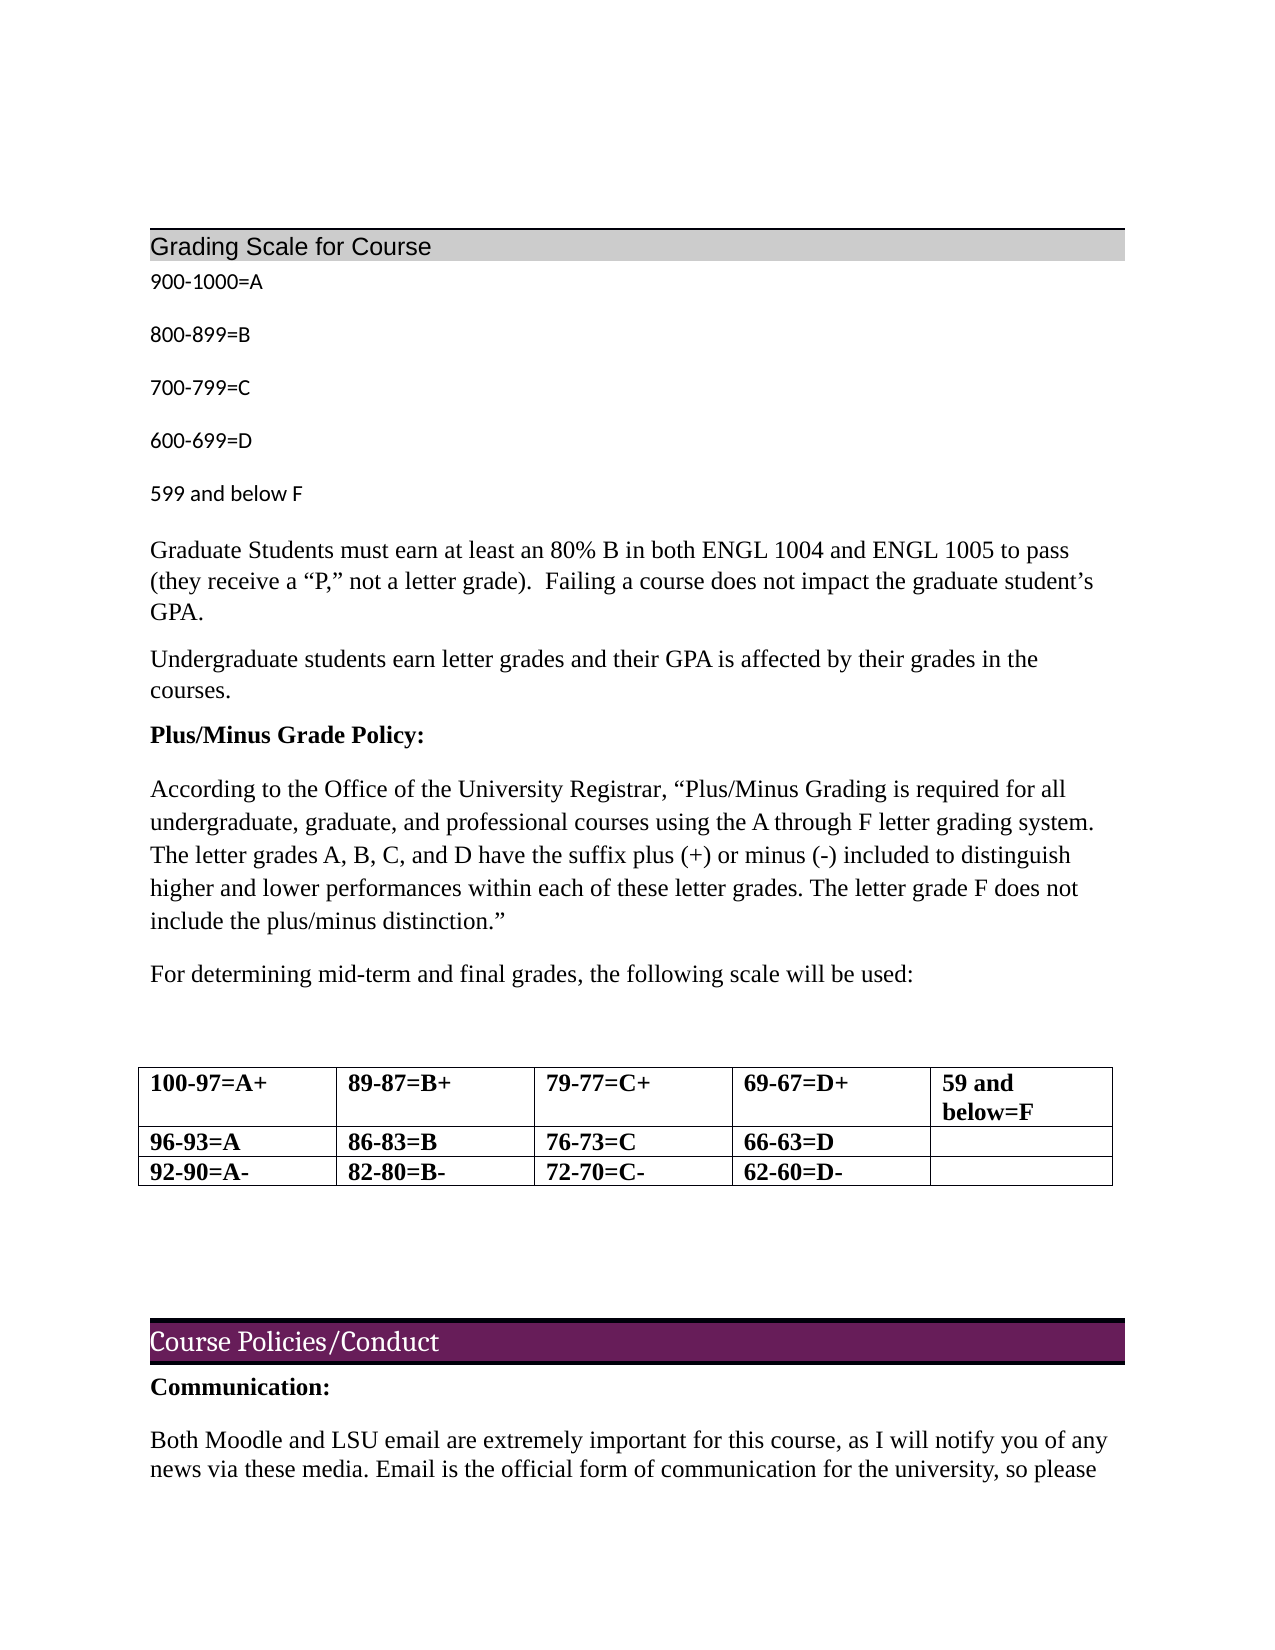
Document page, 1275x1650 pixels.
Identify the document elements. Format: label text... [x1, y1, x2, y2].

table_header 100-97=A+ [139, 1068, 336, 1126]
table_header 79-77=C+ [535, 1068, 732, 1126]
text 599 and below F [150, 479, 1125, 507]
text 900-1000=A [150, 267, 1125, 295]
text 600-699=D [150, 426, 1125, 454]
table_cell 86-83=B [337, 1127, 534, 1156]
table_cell 62-60=D- [733, 1157, 930, 1185]
text Graduate Students must earn at least an 80% B in both ENGL 1004 and ENGL 1005 to pass (they receive a “P,” not a letter grade). Failing a course does not impact the graduate student’s GPA. [150, 532, 1125, 626]
text According to the Office of the University Registrar, “Plus/Minus Grading is required for all undergraduate, graduate, and professional courses using the A through F letter grading system. The letter grades A, B, C, and D have the suffix plus (+) or minus (-) included to distinguish higher and lower performances within each of these letter grades. The letter grade F does not include the plus/minus distinction.” [150, 774, 1125, 934]
text Undergraduate students earn letter grades and their GPA is affected by their grades in the courses. [150, 642, 1125, 704]
table_cell 66-63=D [733, 1127, 930, 1156]
table_cell 96-93=A [139, 1127, 336, 1156]
table_cell 82-80=B- [337, 1157, 534, 1185]
subtitle Course Policies/Conduct [150, 1323, 1125, 1361]
subtitle Grading Scale for Course [150, 230, 1125, 261]
table_cell 72-70=C- [535, 1157, 732, 1185]
text 700-799=C [150, 373, 1125, 401]
text Both Moodle and LSU email are extremely important for this course, as I will notify you of any news via these media. Email is the official form of communication for the university, so please [150, 1426, 1125, 1483]
text Communication: [150, 1372, 1125, 1400]
table_cell [931, 1127, 1112, 1156]
table_cell [931, 1157, 1112, 1185]
table_header 59 and below=F [931, 1068, 1112, 1126]
table_header 89-87=B+ [337, 1068, 534, 1126]
table_header 69-67=D+ [733, 1068, 930, 1126]
table_cell 76-73=C [535, 1127, 732, 1156]
text Plus/Minus Grade Policy: [150, 720, 1125, 748]
text For determining mid-term and final grades, the following scale will be used: [150, 959, 1125, 988]
text 800-899=B [150, 320, 1125, 348]
table_cell 92-90=A- [139, 1157, 336, 1185]
